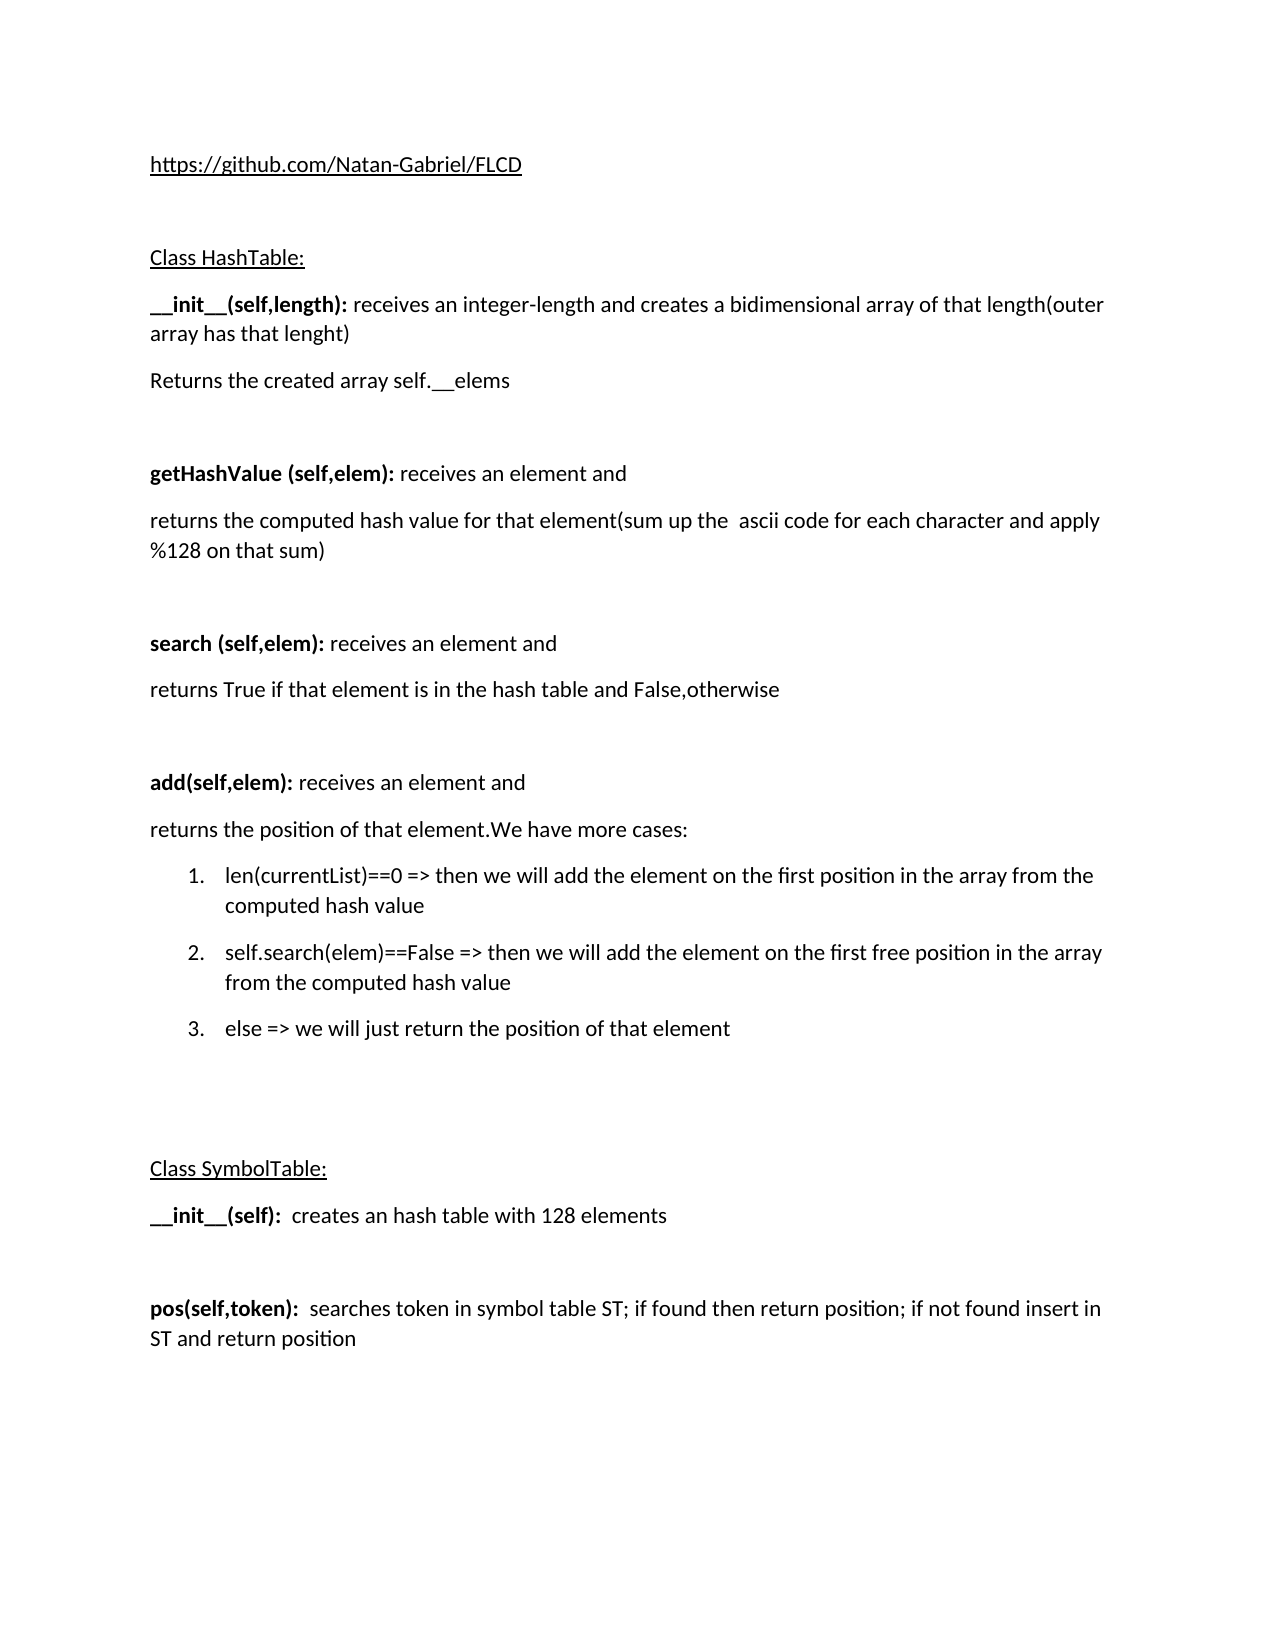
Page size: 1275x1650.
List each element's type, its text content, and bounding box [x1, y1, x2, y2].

text __init__(self,length): receives an integer-length and creates a bidimensional array of that length(outer array has that lenght) [150, 290, 1125, 348]
text getHashValue (self,elem): receives an element and [150, 459, 1125, 487]
list else => we will just return the position of that element [187, 1014, 1125, 1043]
text Class SymbolTable: [150, 1154, 1125, 1182]
text returns the computed hash value for that element(sum up the ascii code for each character and apply %128 on that sum) [150, 506, 1125, 564]
text https://github.com/Natan-Gabriel/FLCD [150, 150, 1125, 178]
text Returns the created array self.__elems [150, 366, 1125, 394]
list self.search(elem)==False => then we will add the element on the first free position in the array from the computed hash value [187, 938, 1125, 996]
text search (self,elem): receives an element and [150, 629, 1125, 657]
text __init__(self): creates an hash table with 128 elements [150, 1201, 1125, 1229]
text add(self,elem): receives an element and [150, 768, 1125, 797]
text returns the position of that element.We have more cases: [150, 815, 1125, 843]
text returns True if that element is in the hash table and False,otherwise [150, 675, 1125, 703]
text pos(self,token): searches token in symbol table ST; if found then return position; if not found insert in ST and return position [150, 1294, 1125, 1352]
list len(currentList)==0 => then we will add the element on the first position in the array from the computed hash value [187, 862, 1125, 919]
text Class HashTable: [150, 243, 1125, 271]
